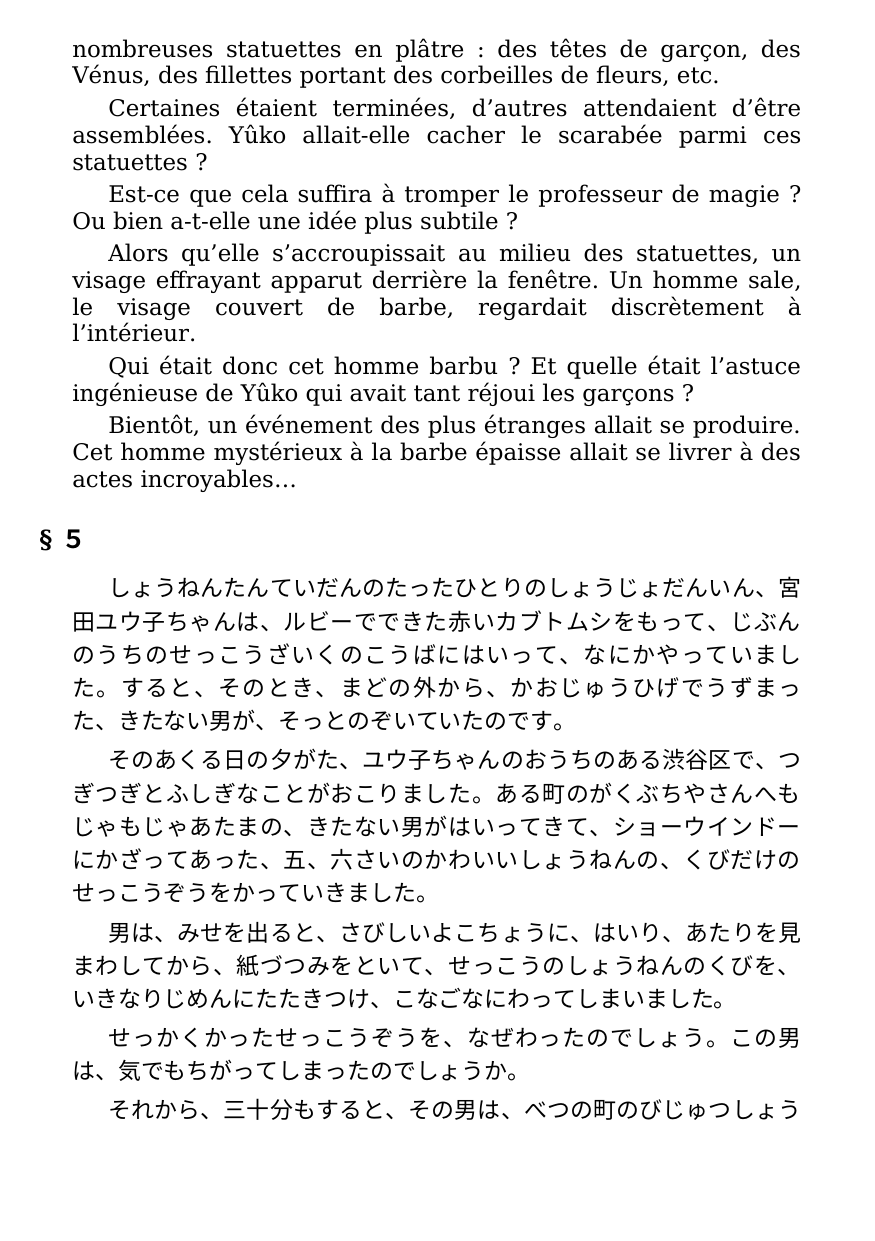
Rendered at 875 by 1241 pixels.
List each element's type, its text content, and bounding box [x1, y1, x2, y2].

text せっかくかったせっこうぞうを、なぜわったのでしょう。この男は、気でもちがってしまったのでしょうか。 [72, 1020, 802, 1086]
subtitle § ５ [36, 516, 838, 558]
text それから、三十分もすると、その男は、べつの町のびじゅつしょう [72, 1092, 802, 1126]
text Alors qu’elle s’accroupissait au milieu des statuettes, un visage effrayant apparut derrière la fenêtre. Un homme sale, le visage couvert de barbe, regardait discrètement à l’intérieur. [72, 241, 802, 347]
text nombreuses statuettes en plâtre : des têtes de garçon, des Vénus, des fillettes portant des corbeilles de fleurs, etc. [72, 36, 802, 89]
text Qui était donc cet homme barbu ? Et quelle était l’astuce ingénieuse de Yûko qui avait tant réjoui les garçons ? [72, 353, 802, 406]
text Certaines étaient terminées, d’autres attendaient d’être assemblées. Yûko allait-elle cacher le scarabée parmi ces statuettes ? [72, 95, 802, 175]
text Bientôt, un événement des plus étranges allait se produire. Cet homme mystérieux à la barbe épaisse allait se livrer à des actes incroyables… [72, 412, 802, 492]
text 男は、みせを出ると、さびしいよこちょうに、はいり、あたりを見まわしてから、紙づつみをといて、せっこうのしょうねんのくびを、いきなりじめんにたたきつけ、こなごなにわってしまいました。 [72, 914, 802, 1014]
text しょうねんたんていだんのたったひとりのしょうじょだんいん、宮田ユウ子ちゃんは、ルビーでできた赤いカブトムシをもって、じぶんのうちのせっこうざいくのこうばにはいって、なにかやっていました。すると、そのとき、まどの外から、かおじゅうひげでうずまった、きたない男が、そっとのぞいていたのです。 [72, 570, 802, 736]
text そのあくる日の夕がた、ユウ子ちゃんのおうちのある渋谷区で、つぎつぎとふしぎなことがおこりました。ある町のがくぶちやさんへもじゃもじゃあたまの、きたない男がはいってきて、ショーウインドーにかざってあった、五、六さいのかわいいしょうねんの、くびだけのせっこうぞうをかっていきました。 [72, 742, 802, 908]
text Est-ce que cela suffira à tromper le professeur de magie ? Ou bien a-t-elle une idée plus subtile ? [72, 181, 802, 234]
